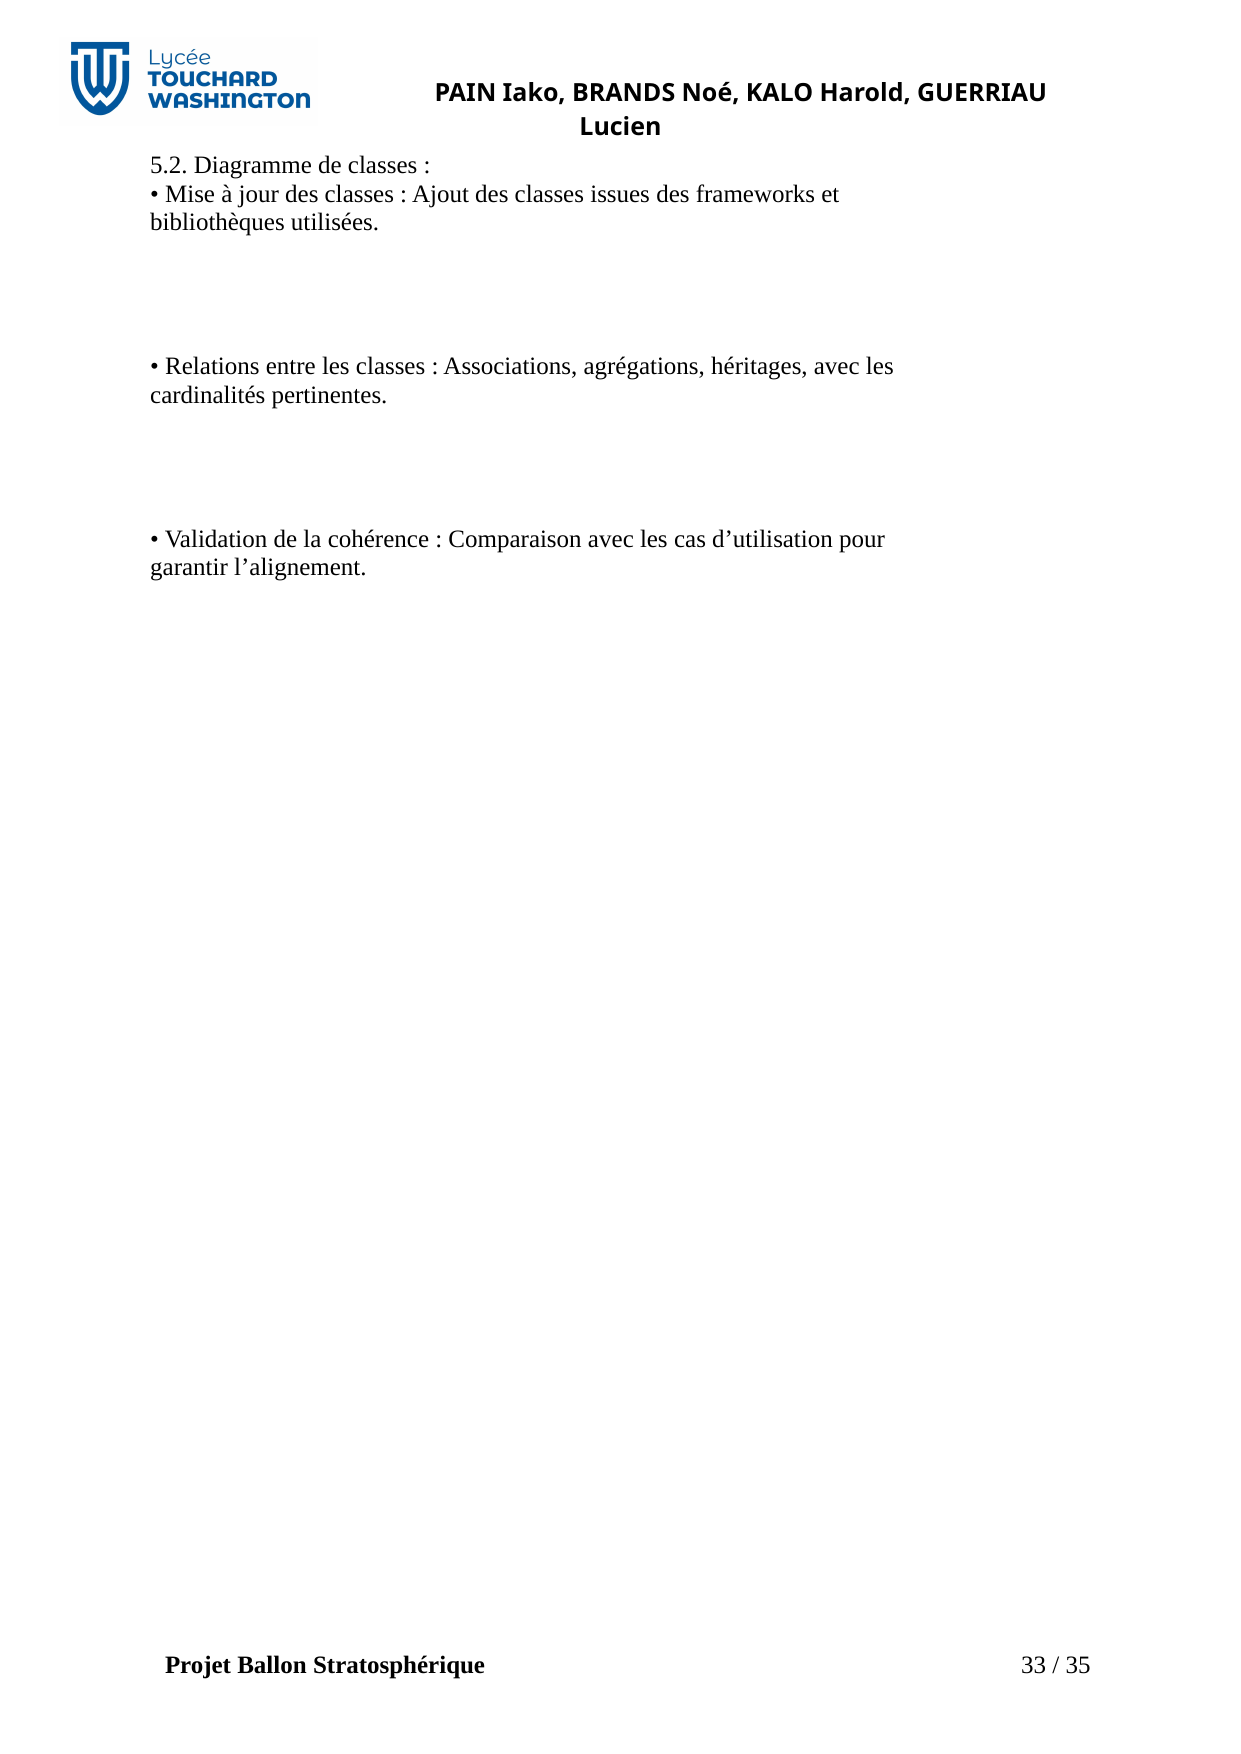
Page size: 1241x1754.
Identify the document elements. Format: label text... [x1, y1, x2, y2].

text • Mise à jour des classes : Ajout des classes issues des frameworks et [150, 179, 1090, 207]
text bibliothèques utilisées. [150, 207, 1090, 236]
picture [59, 37, 318, 126]
text • Validation de la cohérence : Comparaison avec les cas d’utilisation pour [150, 524, 1090, 552]
text • Relations entre les classes : Associations, agrégations, héritages, avec les [150, 351, 1090, 380]
text 5.2. Diagramme de classes : [150, 150, 1090, 179]
text garantir l’alignement. [150, 552, 1090, 581]
text cardinalités pertinentes. [150, 380, 1090, 409]
